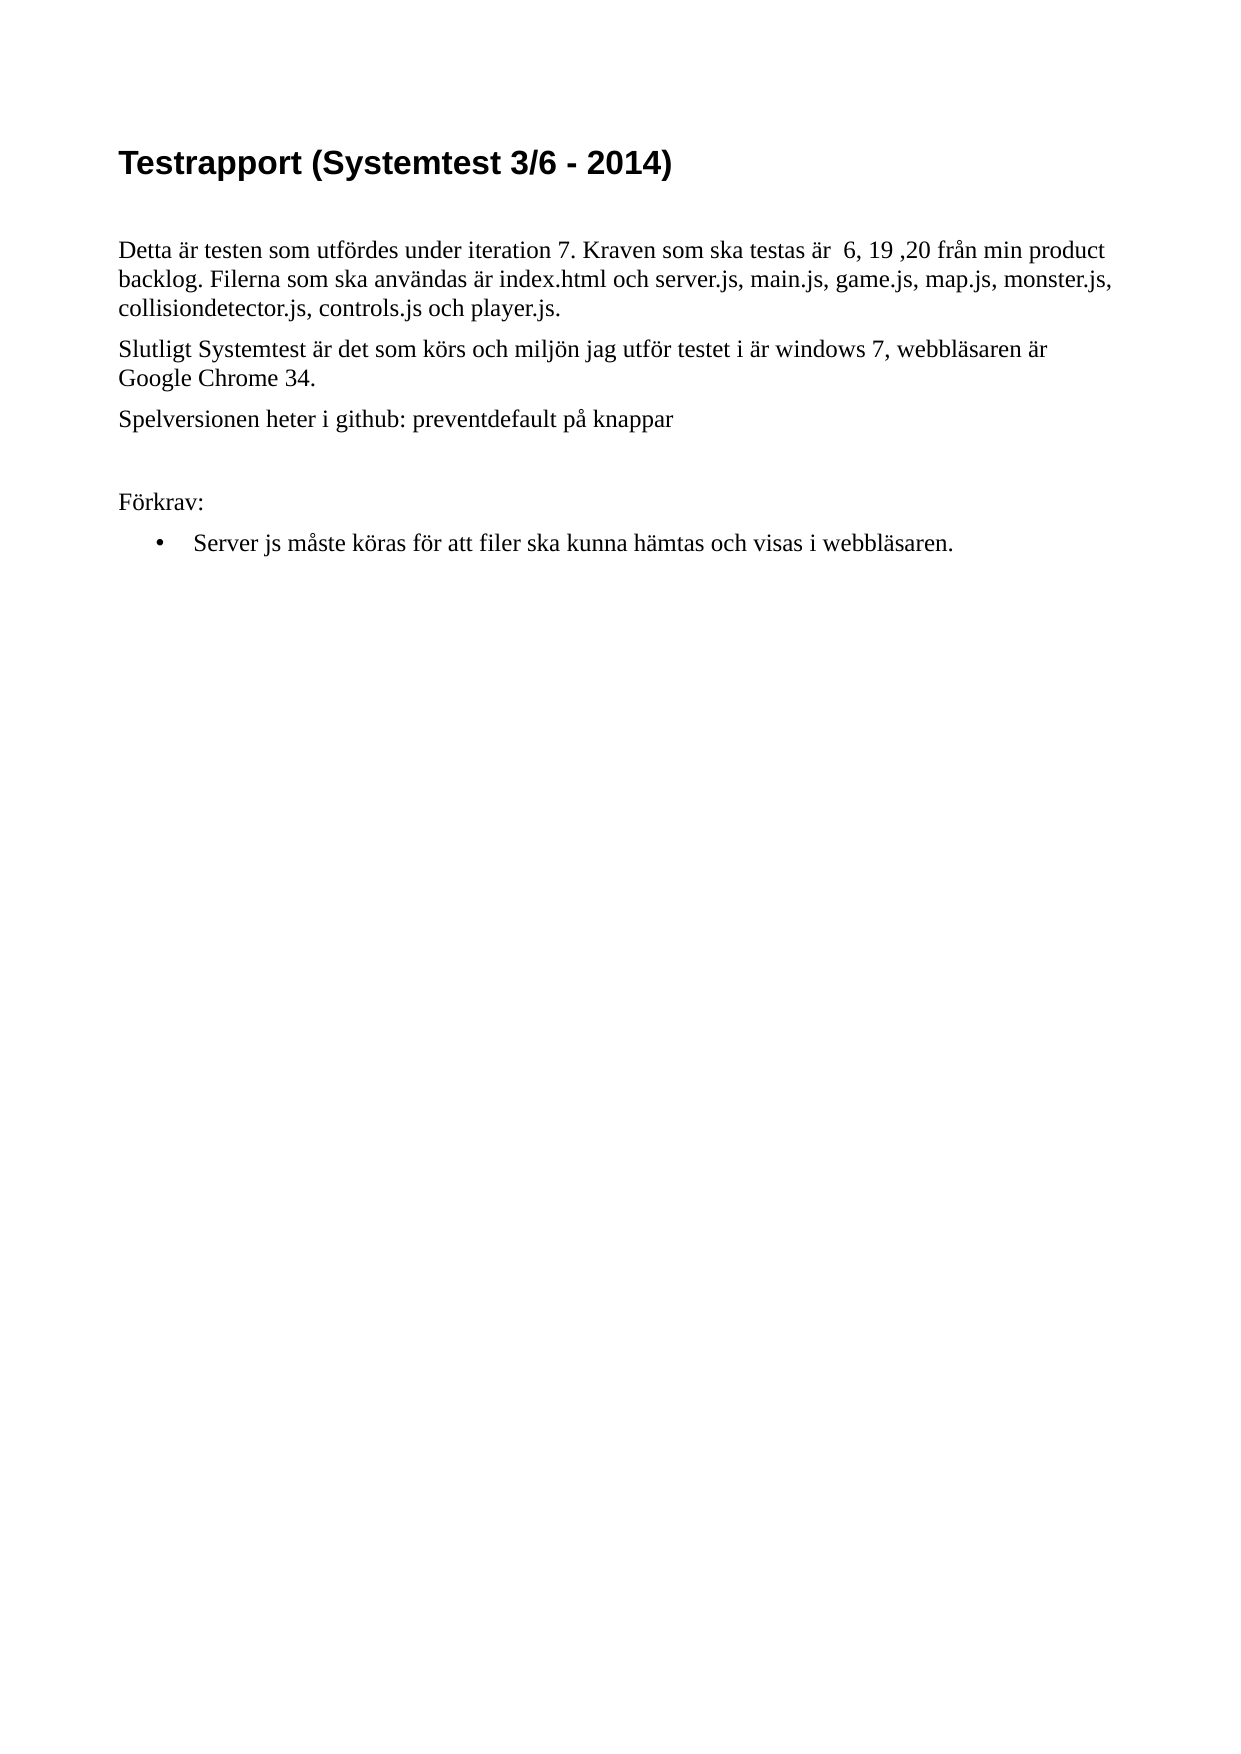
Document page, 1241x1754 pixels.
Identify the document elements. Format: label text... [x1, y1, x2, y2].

text Detta är testen som utfördes under iteration 7. Kraven som ska testas är 6, 19 ,20 från min product backlog. Filerna som ska användas är index.html och server.js, main.js, game.js, map.js, monster.js, collisiondetector.js, controls.js och player.js. [118, 236, 1122, 322]
text Slutligt Systemtest är det som körs och miljön jag utför testet i är windows 7, webbläsaren är Google Chrome 34. [118, 334, 1122, 392]
text Förkrav: [118, 487, 1122, 516]
subtitle Testrapport (Systemtest 3/6 - 2014) [118, 143, 1122, 182]
list Server js måste köras för att filer ska kunna hämtas och visas i webbläsaren. [156, 528, 1122, 557]
text Spelversionen heter i github: preventdefault på knappar [118, 404, 1122, 433]
